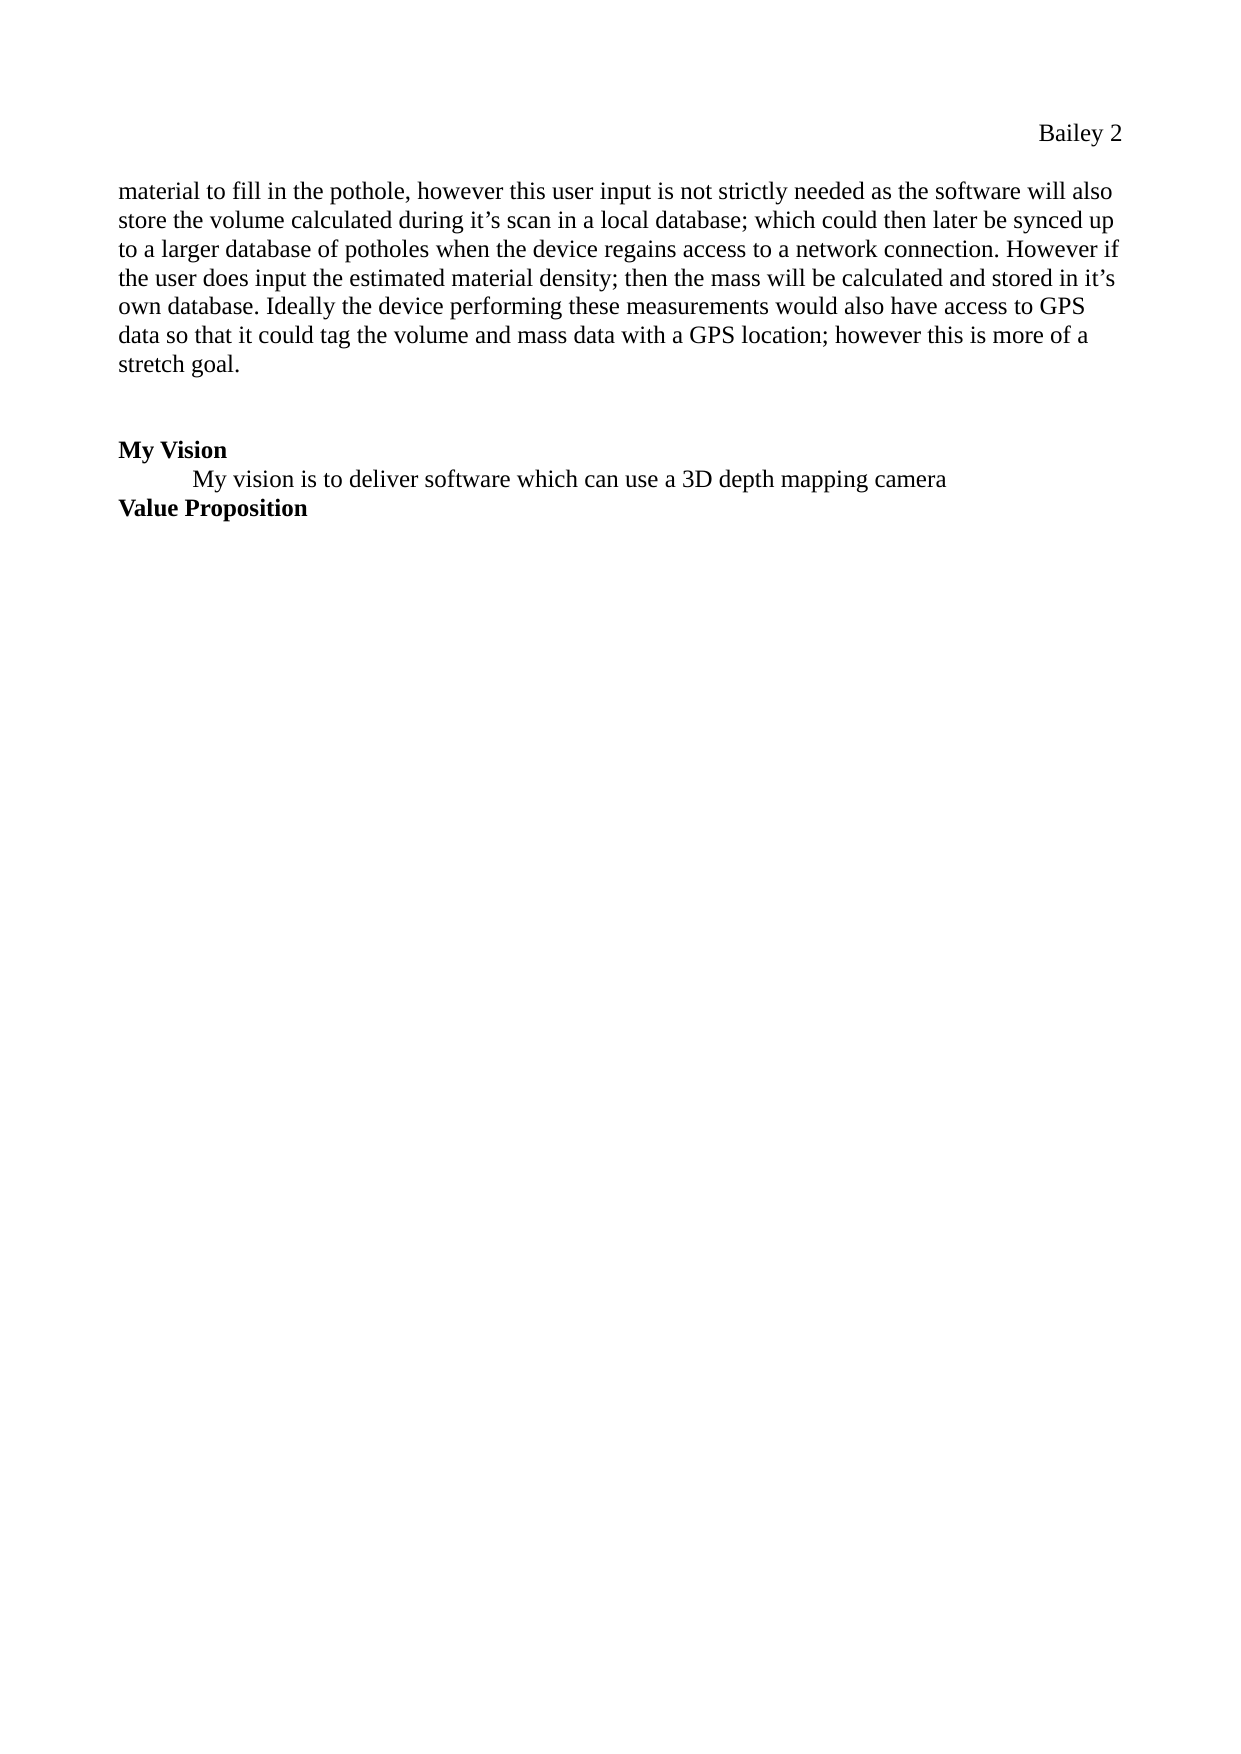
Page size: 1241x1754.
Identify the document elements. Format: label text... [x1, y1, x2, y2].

text Value Proposition [118, 493, 1122, 521]
text My vision is to deliver software which can use a 3D depth mapping camera [118, 464, 1122, 493]
text My Vision [118, 435, 1122, 464]
text material to fill in the pothole, however this user input is not strictly needed as the software will also store the volume calculated during it’s scan in a local database; which could then later be synced up to a larger database of potholes when the device regains access to a network connection. However if the user does input the estimated material density; then the mass will be calculated and stored in it’s own database. Ideally the device performing these measurements would also have access to GPS data so that it could tag the volume and mass data with a GPS location; however this is more of a stretch goal. [118, 176, 1122, 378]
